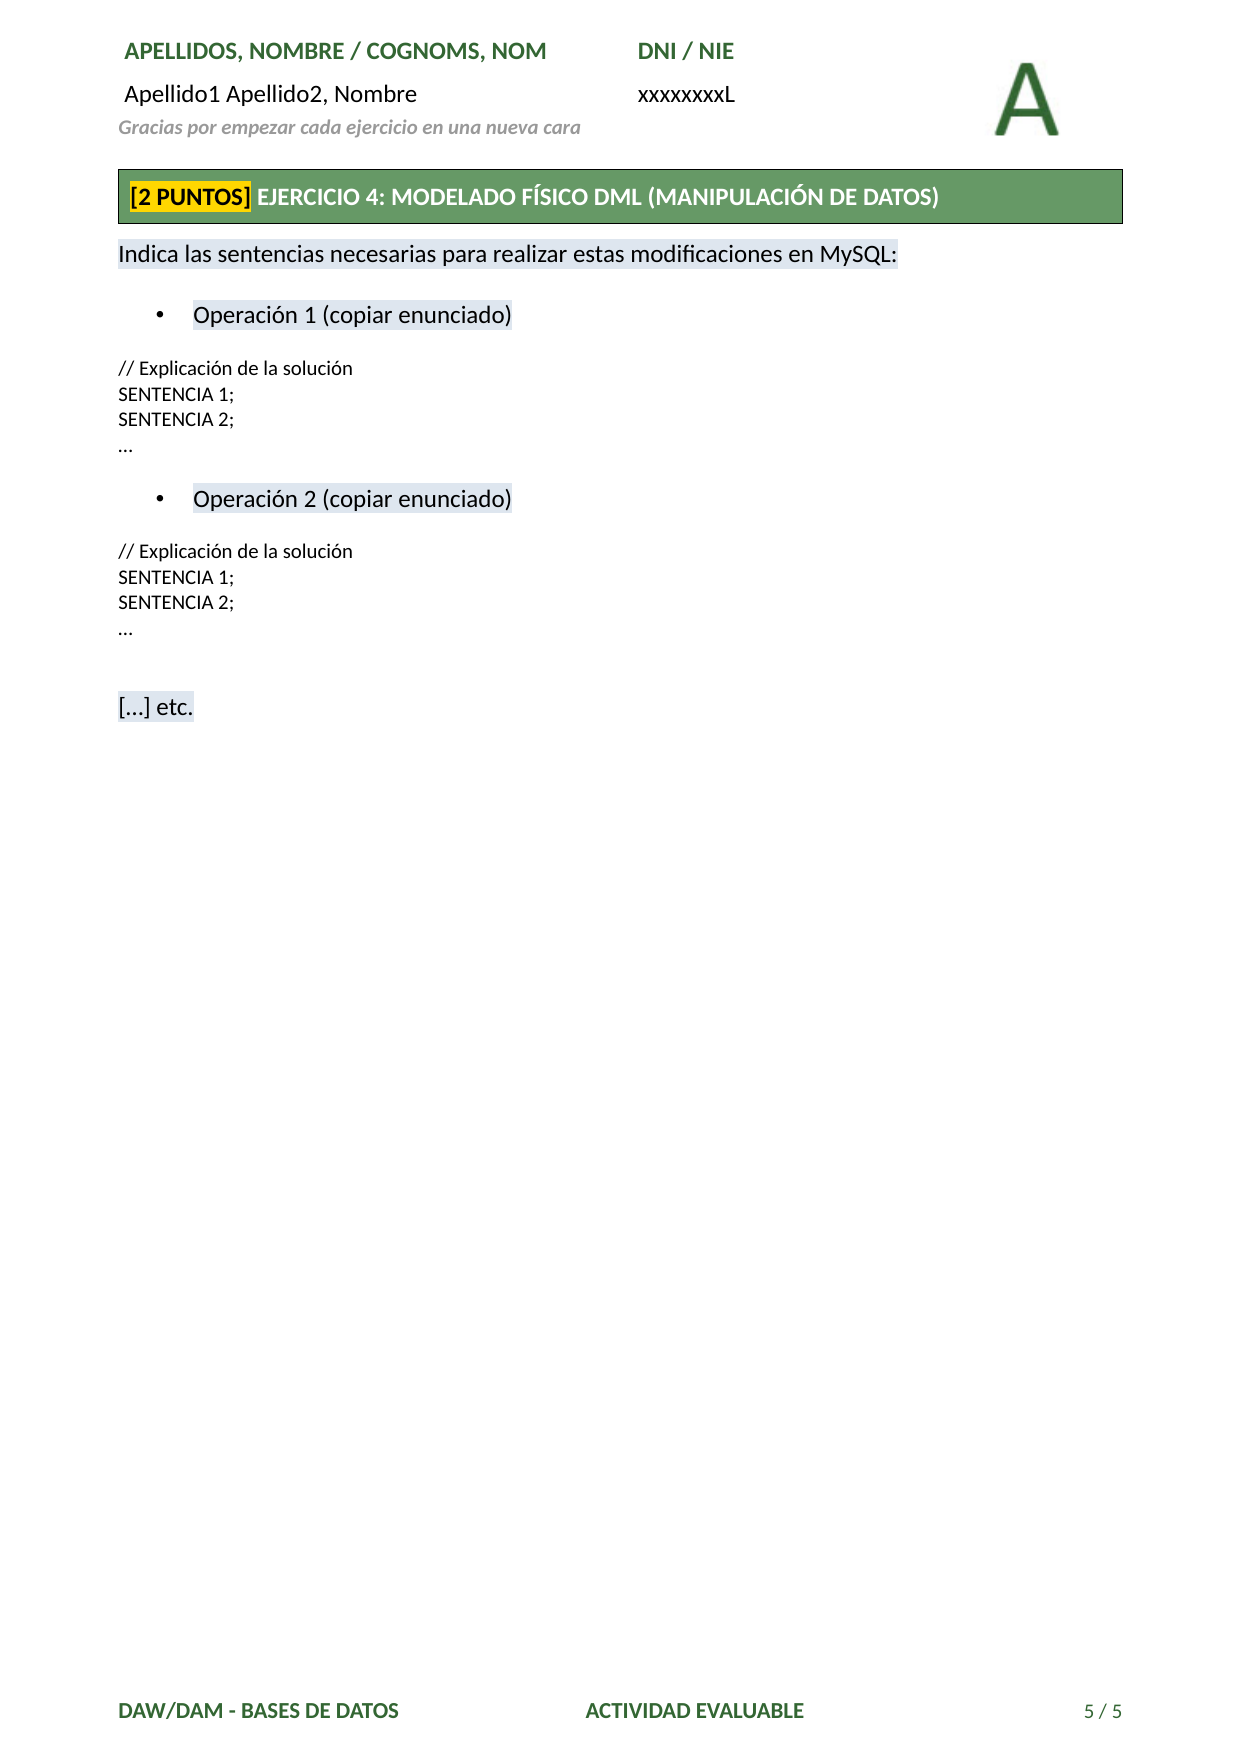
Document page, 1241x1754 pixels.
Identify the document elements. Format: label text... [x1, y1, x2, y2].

text Indica las sentencias necesarias para realizar estas modificaciones en MySQL: [118, 239, 1122, 269]
text … [118, 615, 1122, 640]
list Operación 1 (copiar enunciado) [156, 300, 1122, 330]
text SENTENCIA 1; [118, 564, 1122, 589]
text […] etc. [118, 691, 1122, 722]
text [2 puntos] EJERCICIO 4: MODELADO FÍSICO DML (MANIPULACIÓN DE DATOS) [119, 170, 1122, 223]
text SENTENCIA 2; [118, 406, 1122, 432]
text … [118, 432, 1122, 457]
text SENTENCIA 1; [118, 381, 1122, 406]
text // Explicación de la solución [118, 356, 1122, 381]
text // Explicación de la solución [118, 539, 1122, 564]
list Operación 2 (copiar enunciado) [156, 483, 1122, 513]
picture [984, 35, 1065, 164]
text SENTENCIA 2; [118, 589, 1122, 615]
